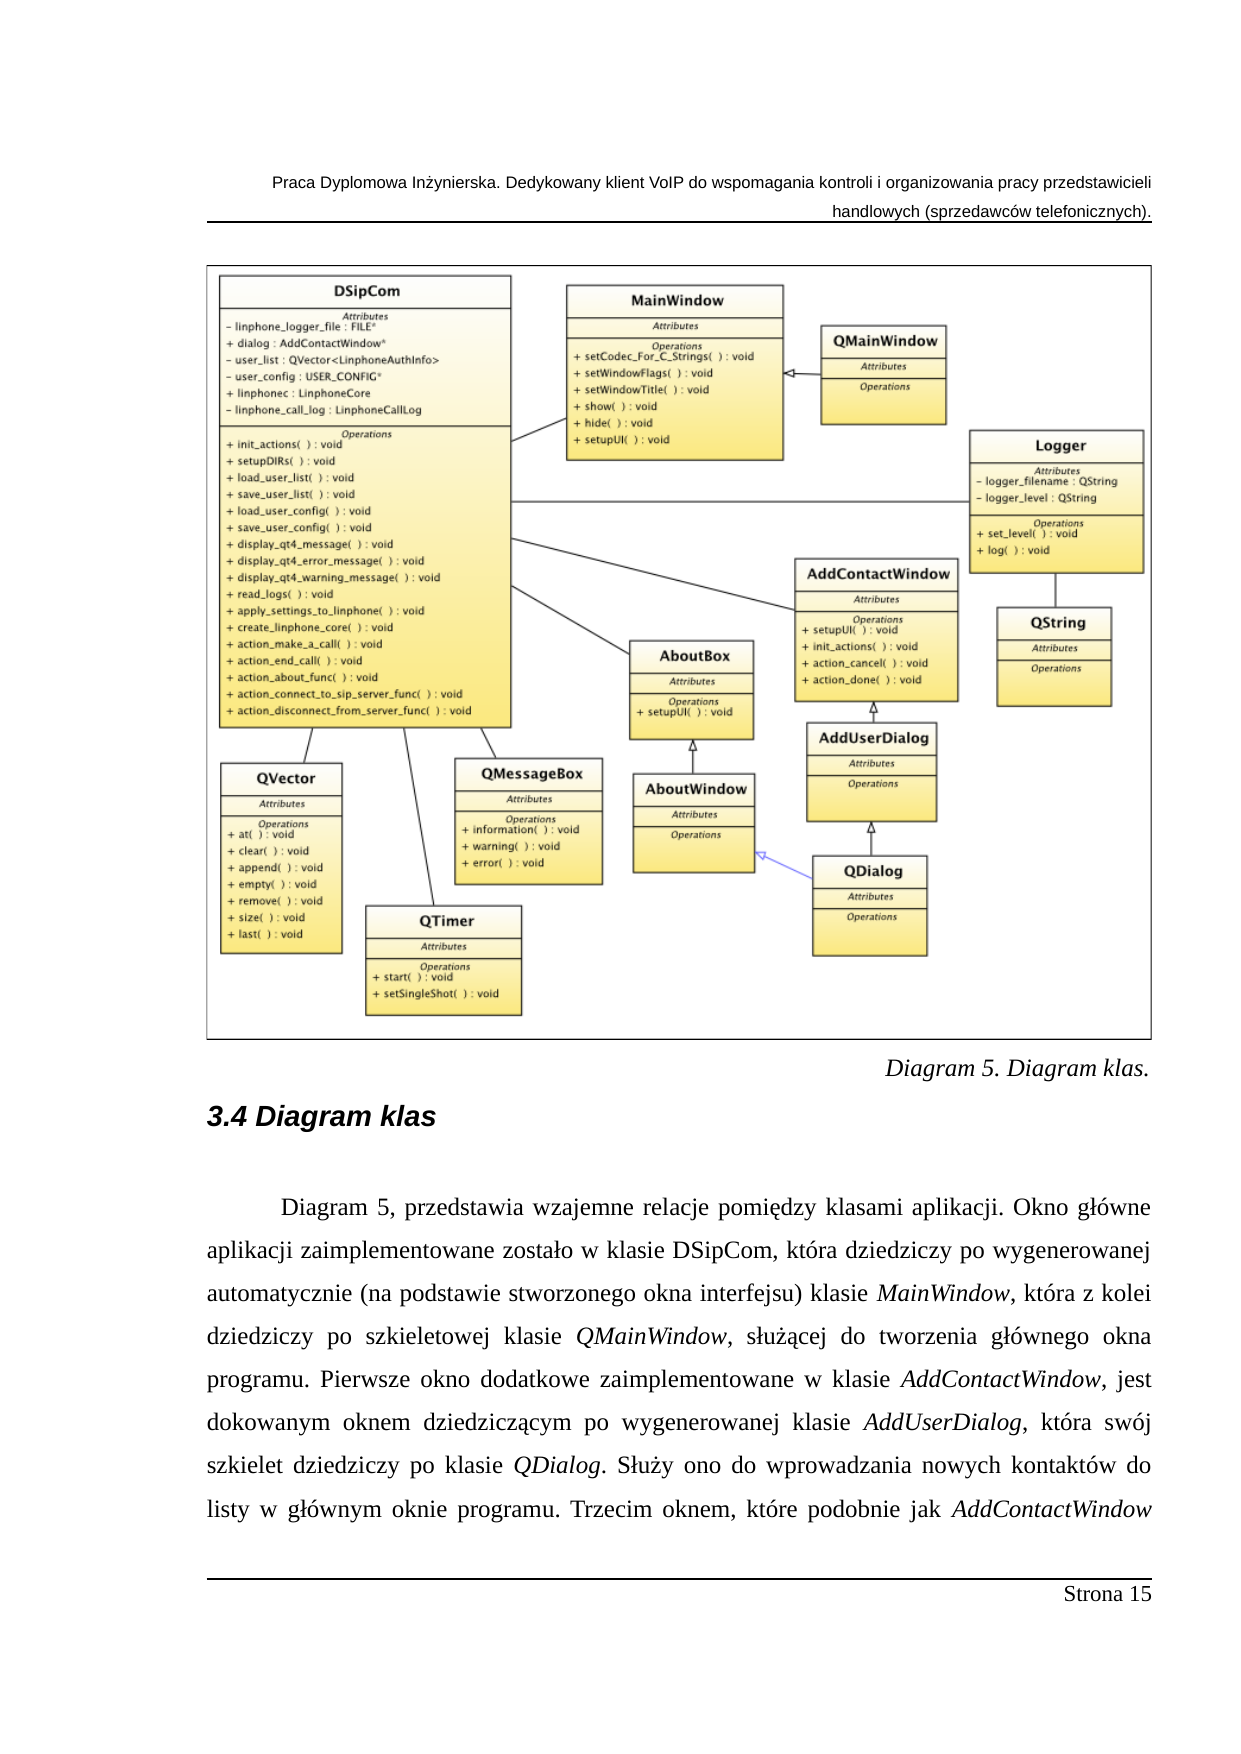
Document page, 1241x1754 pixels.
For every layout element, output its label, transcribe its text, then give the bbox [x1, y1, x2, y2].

picture [206, 265, 1152, 1040]
text Diagram 5, przedstawia wzajemne relacje pomiędzy klasami aplikacji. Okno główne aplikacji zaimplementowane zostało w klasie DSipCom, która dziedziczy po wygenerowanej automatycznie (na podstawie stworzonego okna interfejsu) klasie MainWindow, która z kolei dziedziczy po szkieletowej klasie QMainWindow, służącej do tworzenia głównego okna programu. Pierwsze okno dodatkowe zaimplementowane w klasie AddContactWindow, jest dokowanym oknem dziedziczącym po wygenerowanej klasie AddUserDialog, która swój szkielet dziedziczy po klasie QDialog. Służy ono do wprowadzania nowych kontaktów do listy w głównym oknie programu. Trzecim oknem, które podobnie jak AddContactWindow [207, 1192, 1152, 1522]
subtitle 3.4 Diagram klas [207, 1082, 1152, 1133]
text Diagram 5. Diagram klas. [206, 1040, 1152, 1082]
subtitle [206, 253, 1152, 265]
